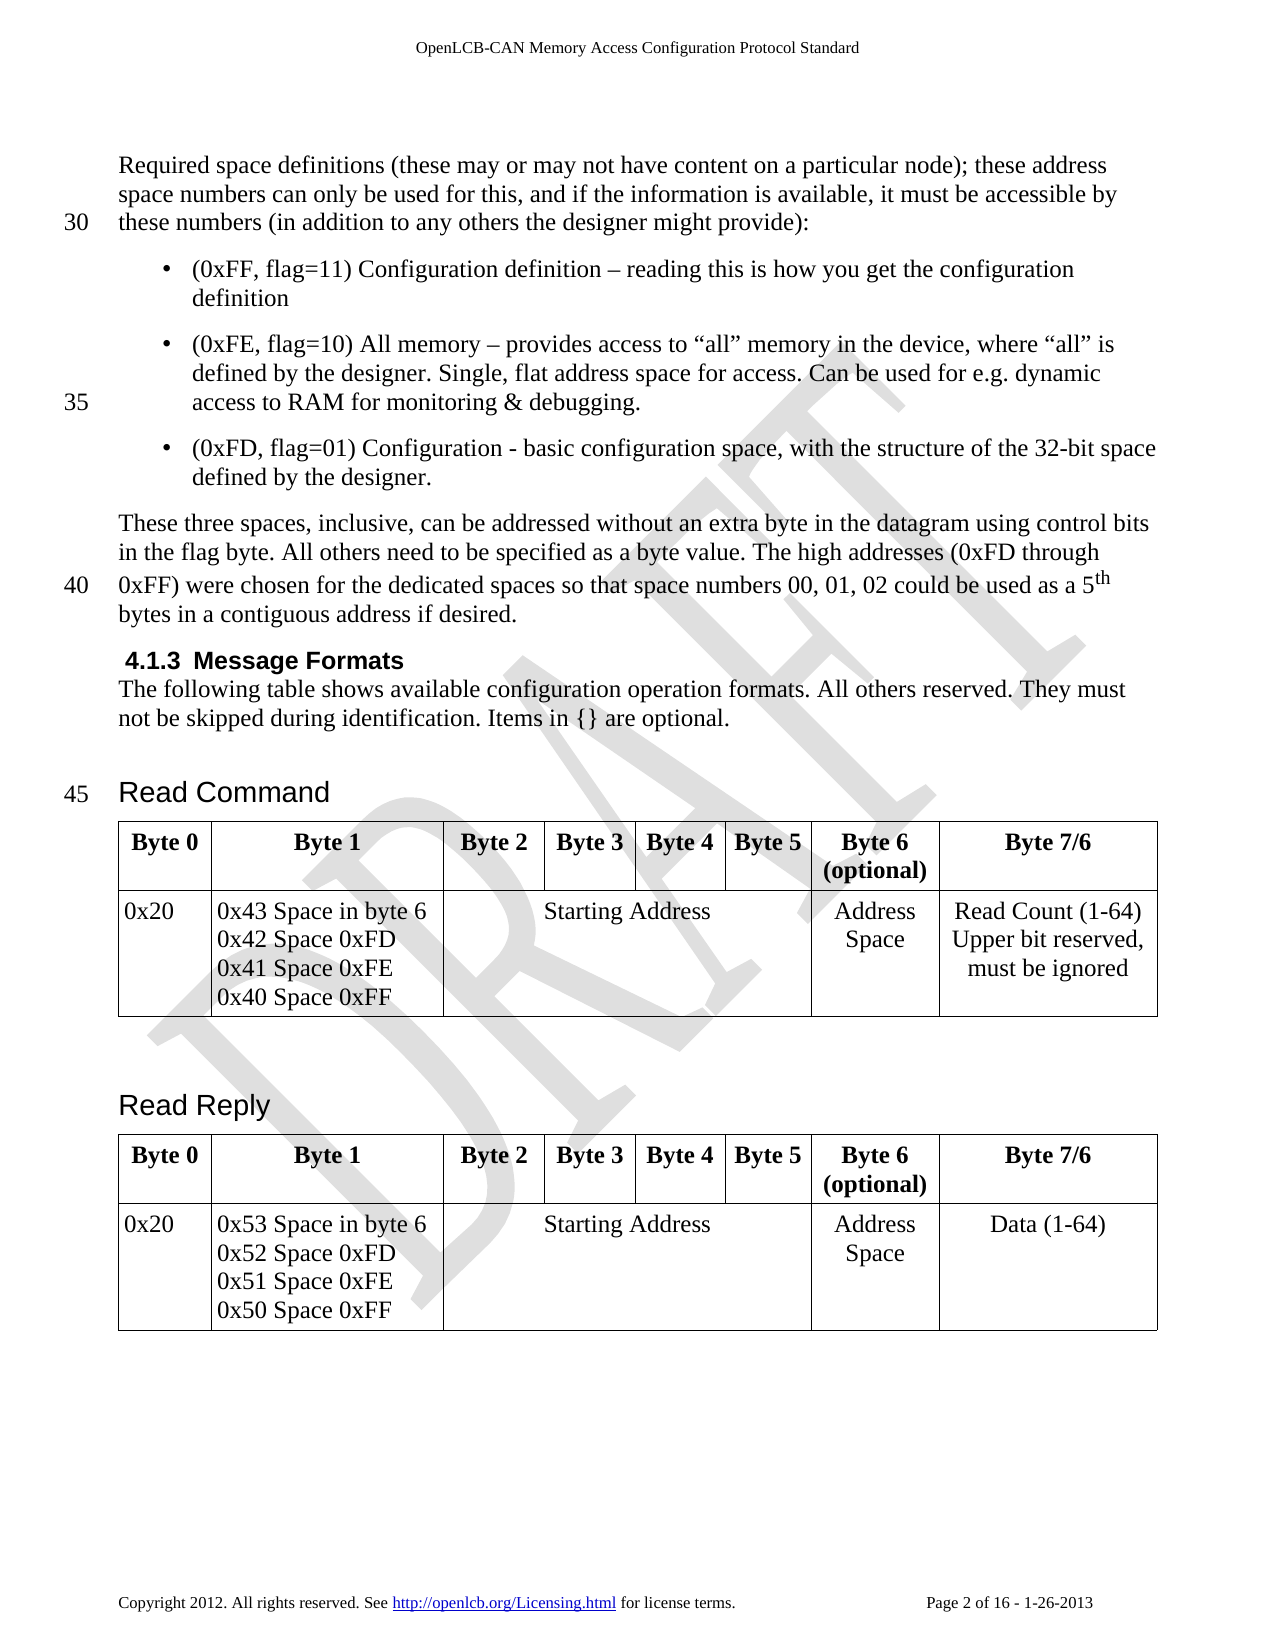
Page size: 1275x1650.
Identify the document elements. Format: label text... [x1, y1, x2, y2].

table_header Byte 5 [770, 822, 811, 850]
subtitle [1059, 646, 1157, 674]
table_header Byte 1 [324, 1135, 443, 1203]
table_header [360, 828, 443, 890]
table_cell 0x20 [119, 891, 211, 1016]
table_header Byte 1 [212, 822, 359, 890]
subtitle [611, 1088, 1157, 1122]
text Required space definitions (these may or may not have content on a particular node); these address space numbers can only be used for this, and if the information is available, it must be accessible by these numbers (in addition to any others the designer might provide): [118, 150, 1157, 236]
table_header Byte 0 [119, 822, 211, 890]
table_cell 0x53 Space in byte 6 0x52 Space 0xFD 0x51 Space 0xFE 0x50 Space 0xFF [212, 1204, 443, 1330]
list (0xFD, flag=01) Configuration - basic configuration space, with the structure of the 32-bit space defined by the designer. [162, 433, 748, 491]
table_cell Address Space [812, 1204, 939, 1330]
table_header Byte 5 [726, 831, 809, 890]
table_cell Starting Address [671, 891, 811, 1016]
list (0xFD, flag=01) Configuration - basic configuration space, with the structure of the 32-bit space defined by the designer. [830, 433, 1157, 491]
subtitle [701, 775, 861, 808]
subtitle Read Reply [118, 1088, 268, 1122]
table_header Byte 5 [726, 1135, 811, 1203]
subtitle [871, 775, 1157, 808]
subtitle [844, 646, 1026, 674]
table_header Byte 6 (optional) [812, 1135, 939, 1203]
list (0xFD, flag=01) Configuration - basic configuration space, with the structure of the 32-bit space defined by the designer. [750, 433, 845, 491]
table_header Byte 6 (optional) [812, 822, 939, 890]
table_header Byte 3 [545, 822, 635, 890]
table_cell 0x20 [119, 1204, 211, 1330]
table_header Byte 4 [636, 822, 680, 856]
table_cell Address Space [812, 891, 939, 1016]
table_header Byte 2 [444, 1135, 487, 1203]
table_header Byte 4 [636, 870, 650, 890]
table_cell Starting Address [444, 988, 472, 1016]
text These three spaces, inclusive, can be addressed without an extra byte in the datagram using control bits in the flag byte. All others need to be specified as a byte value. The high addresses (0xFD through 0xFF) were chosen for the dedicated spaces so that space numbers 00, 01, 02 could be used as a 5th bytes in a contiguous address if desired. [658, 508, 982, 628]
table_cell Starting Address [444, 891, 508, 976]
text The following table shows available configuration operation formats. All others reserved. They must not be skipped during identification. Items in {} are optional. [552, 674, 785, 732]
subtitle [277, 1088, 459, 1122]
table_header Byte 4 [636, 1135, 725, 1203]
table_cell Starting Address [496, 972, 606, 1016]
table_header Byte 7/6 [940, 822, 1157, 890]
table_header Byte 4 [663, 825, 725, 890]
text These three spaces, inclusive, can be addressed without an extra byte in the datagram using control bits in the flag byte. All others need to be specified as a byte value. The high addresses (0xFD through 0xFF) were chosen for the dedicated spaces so that space numbers 00, 01, 02 could be used as a 5th bytes in a contiguous address if desired. [905, 508, 1157, 628]
table_header Byte 2 [503, 1135, 544, 1203]
subtitle [813, 655, 854, 674]
subtitle Message Formats [118, 646, 727, 674]
text These three spaces, inclusive, can be addressed without an extra byte in the datagram using control bits in the flag byte. All others need to be specified as a byte value. The high addresses (0xFD through 0xFF) were chosen for the dedicated spaces so that space numbers 00, 01, 02 could be used as a 5th bytes in a contiguous address if desired. [118, 508, 681, 628]
table_cell Starting Address [526, 891, 714, 1016]
text The following table shows available configuration operation formats. All others reserved. They must not be skipped during identification. Items in {} are optional. [791, 674, 1157, 732]
subtitle [591, 775, 693, 808]
table_cell Data (1-64) [940, 1204, 1157, 1330]
table_header Byte 0 [119, 1135, 211, 1203]
subtitle Read Command [118, 775, 593, 808]
table_cell 0x43 Space in byte 6 0x42 Space 0xFD 0x41 Space 0xFE 0x40 Space 0xFF [212, 891, 443, 1016]
table_cell Read Count (1-64) Upper bit reserved, must be ignored [940, 891, 1157, 1016]
list (0xFF, flag=11) Configuration definition – reading this is how you get the configuration definition [162, 254, 1157, 311]
list (0xFE, flag=10) All memory – provides access to “all” memory in the device, where “all” is defined by the designer. Single, flat address space for access. Can be used for e.g. dynamic access to RAM for monitoring & debugging. [162, 329, 1157, 415]
table_header Byte 2 [468, 822, 544, 890]
table_header Byte 2 [444, 844, 490, 890]
table_header Byte 3 [545, 1135, 635, 1203]
subtitle [742, 646, 801, 674]
subtitle [588, 1088, 617, 1099]
table_header Byte 7/6 [940, 1135, 1157, 1203]
table_cell Starting Address [444, 1204, 811, 1330]
subtitle [474, 1088, 577, 1122]
table_header Byte 1 [212, 1135, 349, 1203]
text The following table shows available configuration operation formats. All others reserved. They must not be skipped during identification. Items in {} are optional. [118, 674, 541, 732]
